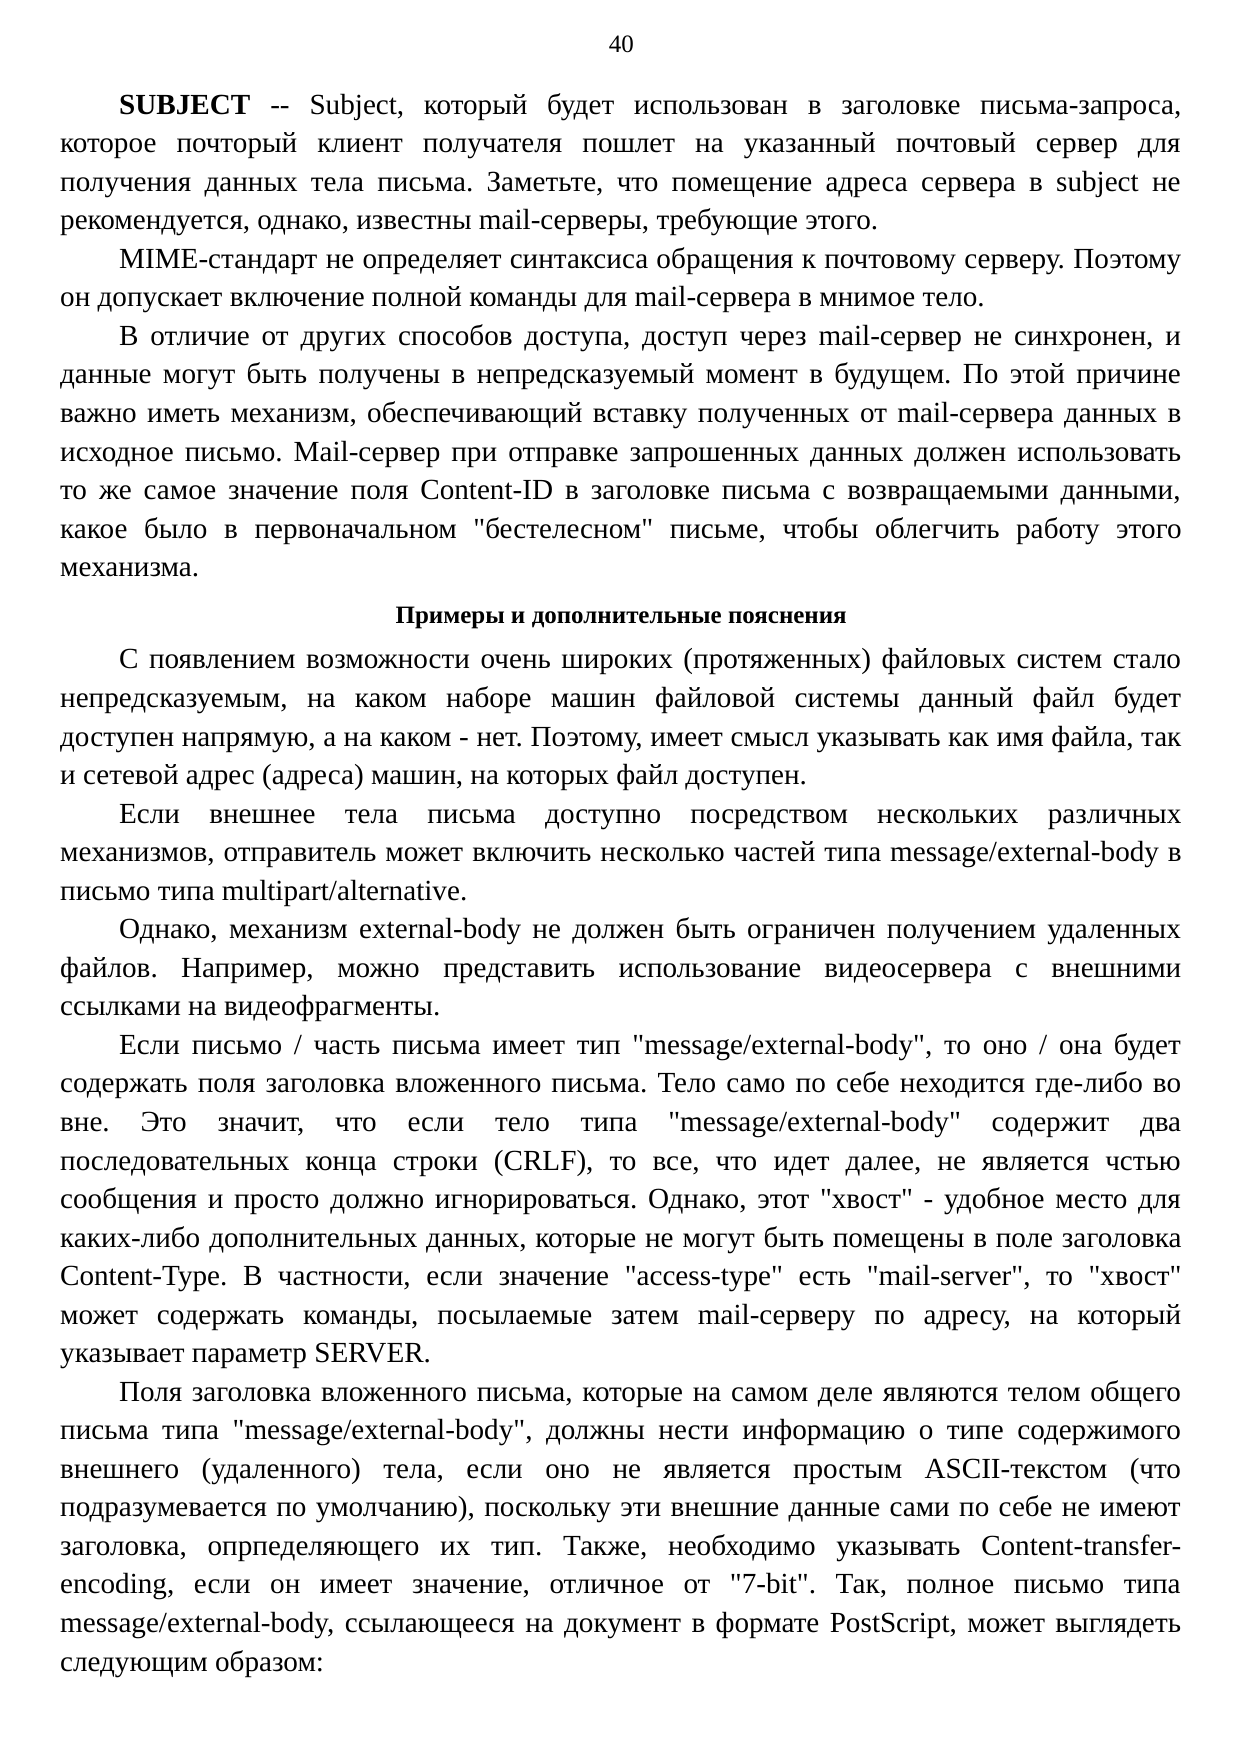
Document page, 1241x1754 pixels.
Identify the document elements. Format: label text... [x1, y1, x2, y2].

text С появлением возможности очень широких (протяженных) файловых систем стало непредсказуемым, на каком наборе машин файловой системы данный файл будет доступен напрямую, а на каком - нет. Поэтому, имеет смысл указывать как имя файла, так и сетевой адрес (адреса) машин, на которых файл доступен. [60, 642, 1182, 791]
text Если внешнее тела письма доступно посредством нескольких различных механизмов, отправитель может включить несколько частей типа message/external-body в письмо типа multipart/alternative. [60, 796, 1182, 906]
text Если письмо / часть письма имеет тип "message/external-body", то оно / она будет содержать поля заголовка вложенного письма. Тело само по себе неходится где-либо во вне. Это значит, что если тело типа "message/external-body" содержит два последовательных конца строки (CRLF), то все, что идет далее, не является чстью сообщения и просто должно игнорироваться. Однако, этот "хвост" - удобное место для каких-либо дополнительных данных, которые не могут быть помещены в поле заголовка Content-Type. В частности, если значение "access-type" есть "mail-server", то "хвост" может содержать команды, посылаемые затем mail-серверу по адресу, на который указывает параметр SERVER. [60, 1027, 1182, 1369]
text MIME-стандарт не определяет синтаксиса обращения к почтовому серверу. Поэтому он допускает включение полной команды для mail-сервера в мнимое тело. [60, 241, 1182, 313]
text Поля заголовка вложенного письма, которые на самом деле являются телом общего письма типа "message/external-body", должны нести информацию о типе содержимого внешнего (удаленного) тела, если оно не является простым ASCII-текстом (что подразумевается по умолчанию), поскольку эти внешние данные сами по себе не имеют заголовка, опрпеделяющего их тип. Также, необходимо указывать Content-transfer-encoding, если он имеет значение, отличное от "7-bit". Так, полное письмо типа message/external-body, ссылающееся на документ в формате PostScript, может выглядеть следующим образом: [60, 1374, 1182, 1677]
text SUBJECT -- Subject, который будет использован в заголовке письма-запроса, которое почторый клиент получателя пошлет на указанный почтовый сервер для получения данных тела письма. Заметьте, что помещение адреса сервера в subject не рекомендуется, однако, известны mail-серверы, требующие этого. [60, 87, 1182, 236]
subtitle Примеры и дополнительные пояснения [60, 600, 1182, 629]
text В отличие от других способов доступа, доступ через mail-сервер не синхронен, и данные могут быть получены в непредсказуемый момент в будущем. По этой причине важно иметь механизм, обеспечивающий вставку полученных от mail-сервера данных в исходное письмо. Mail-сервер при отправке запрошенных данных должен использовать то же самое значение поля Content-ID в заголовке письма с возвращаемыми данными, какое было в первоначальном "бестелесном" письме, чтобы облегчить работу этого механизма. [60, 318, 1182, 583]
text Однако, механизм external-body не должен быть ограничен получением удаленных файлов. Например, можно представить использование видеосервера с внешними ссылками на видеофрагменты. [60, 911, 1182, 1022]
